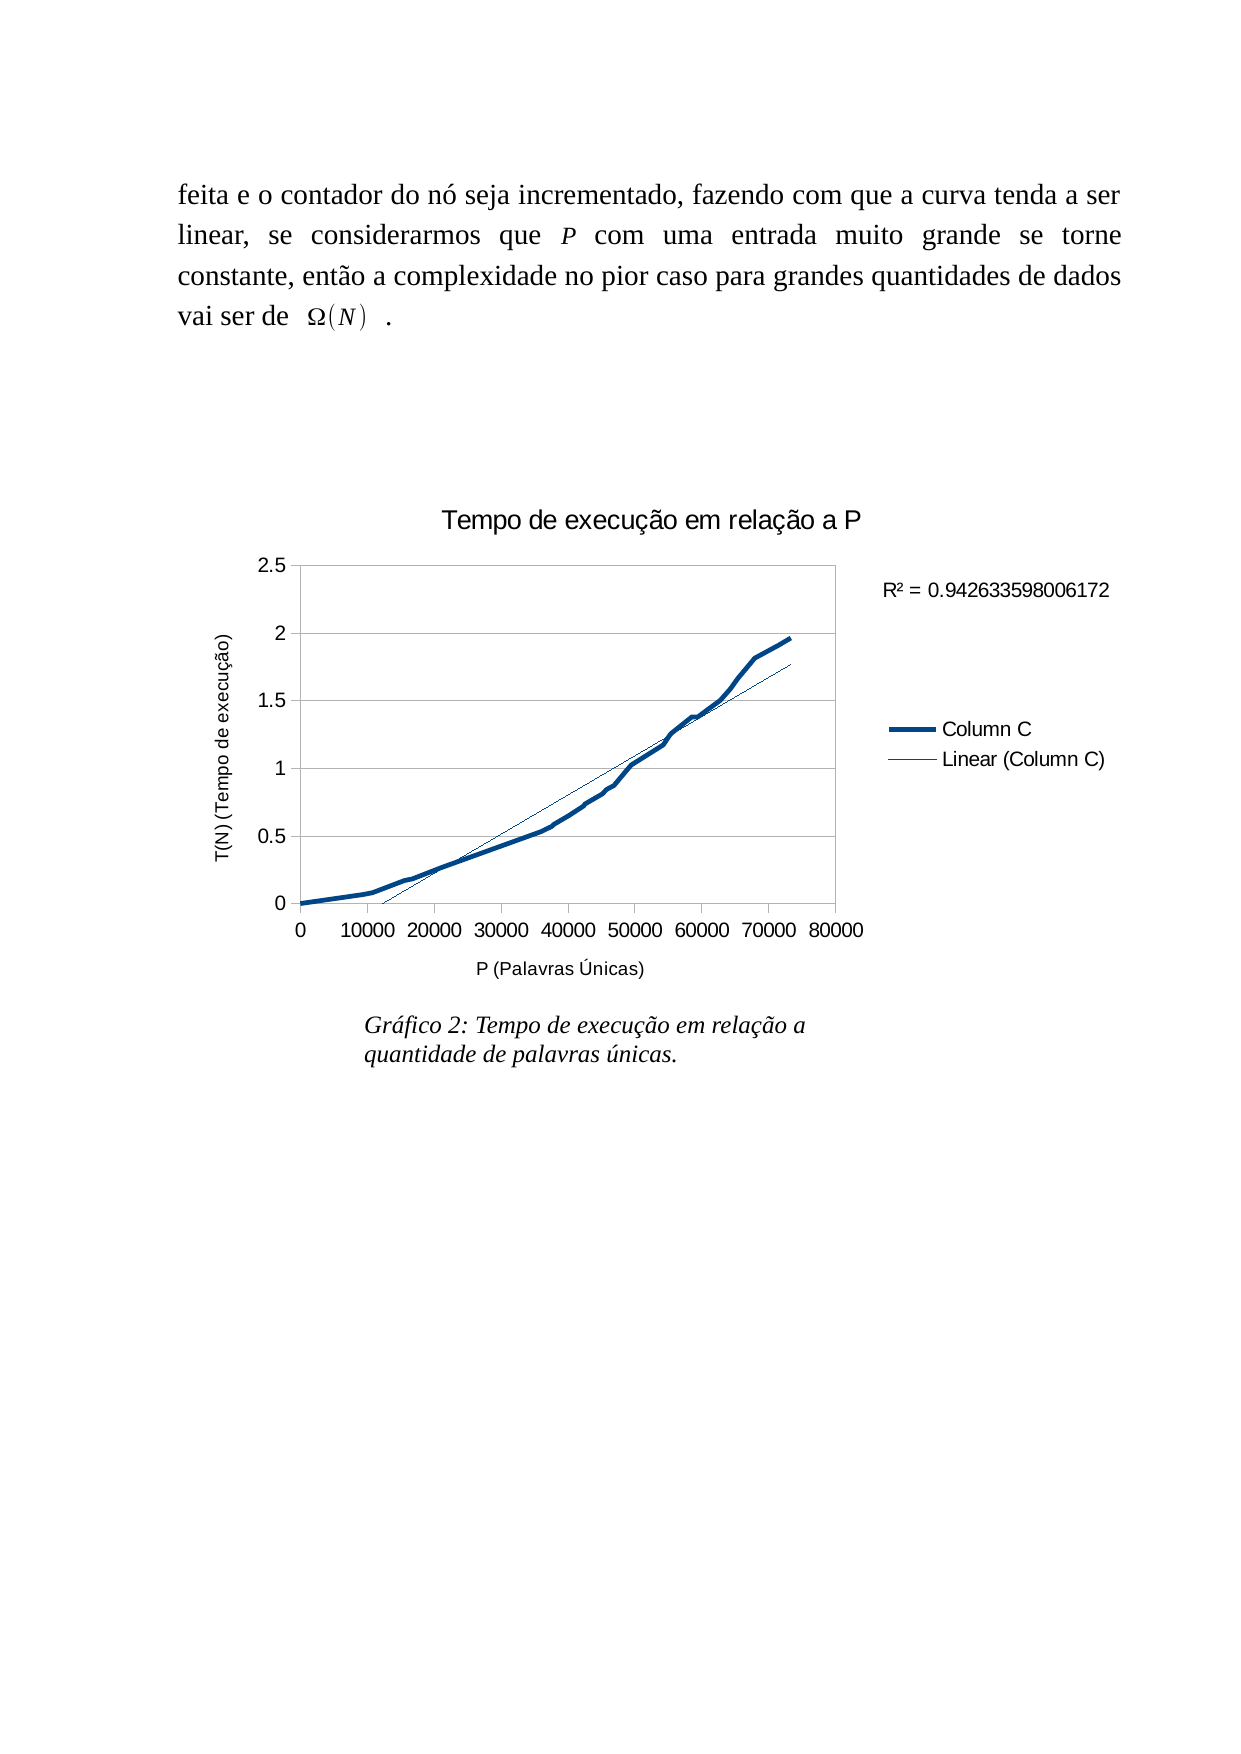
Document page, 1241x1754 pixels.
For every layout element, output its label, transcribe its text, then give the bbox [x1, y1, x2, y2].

text feita e o contador do nó seja incrementado, fazendo com que a curva tenda a ser linear, se considerarmos quecom uma entrada muito grande se torne constante, então a complexidade no pior caso para grandes quantidades de dados vai ser de. [177, 177, 1122, 332]
